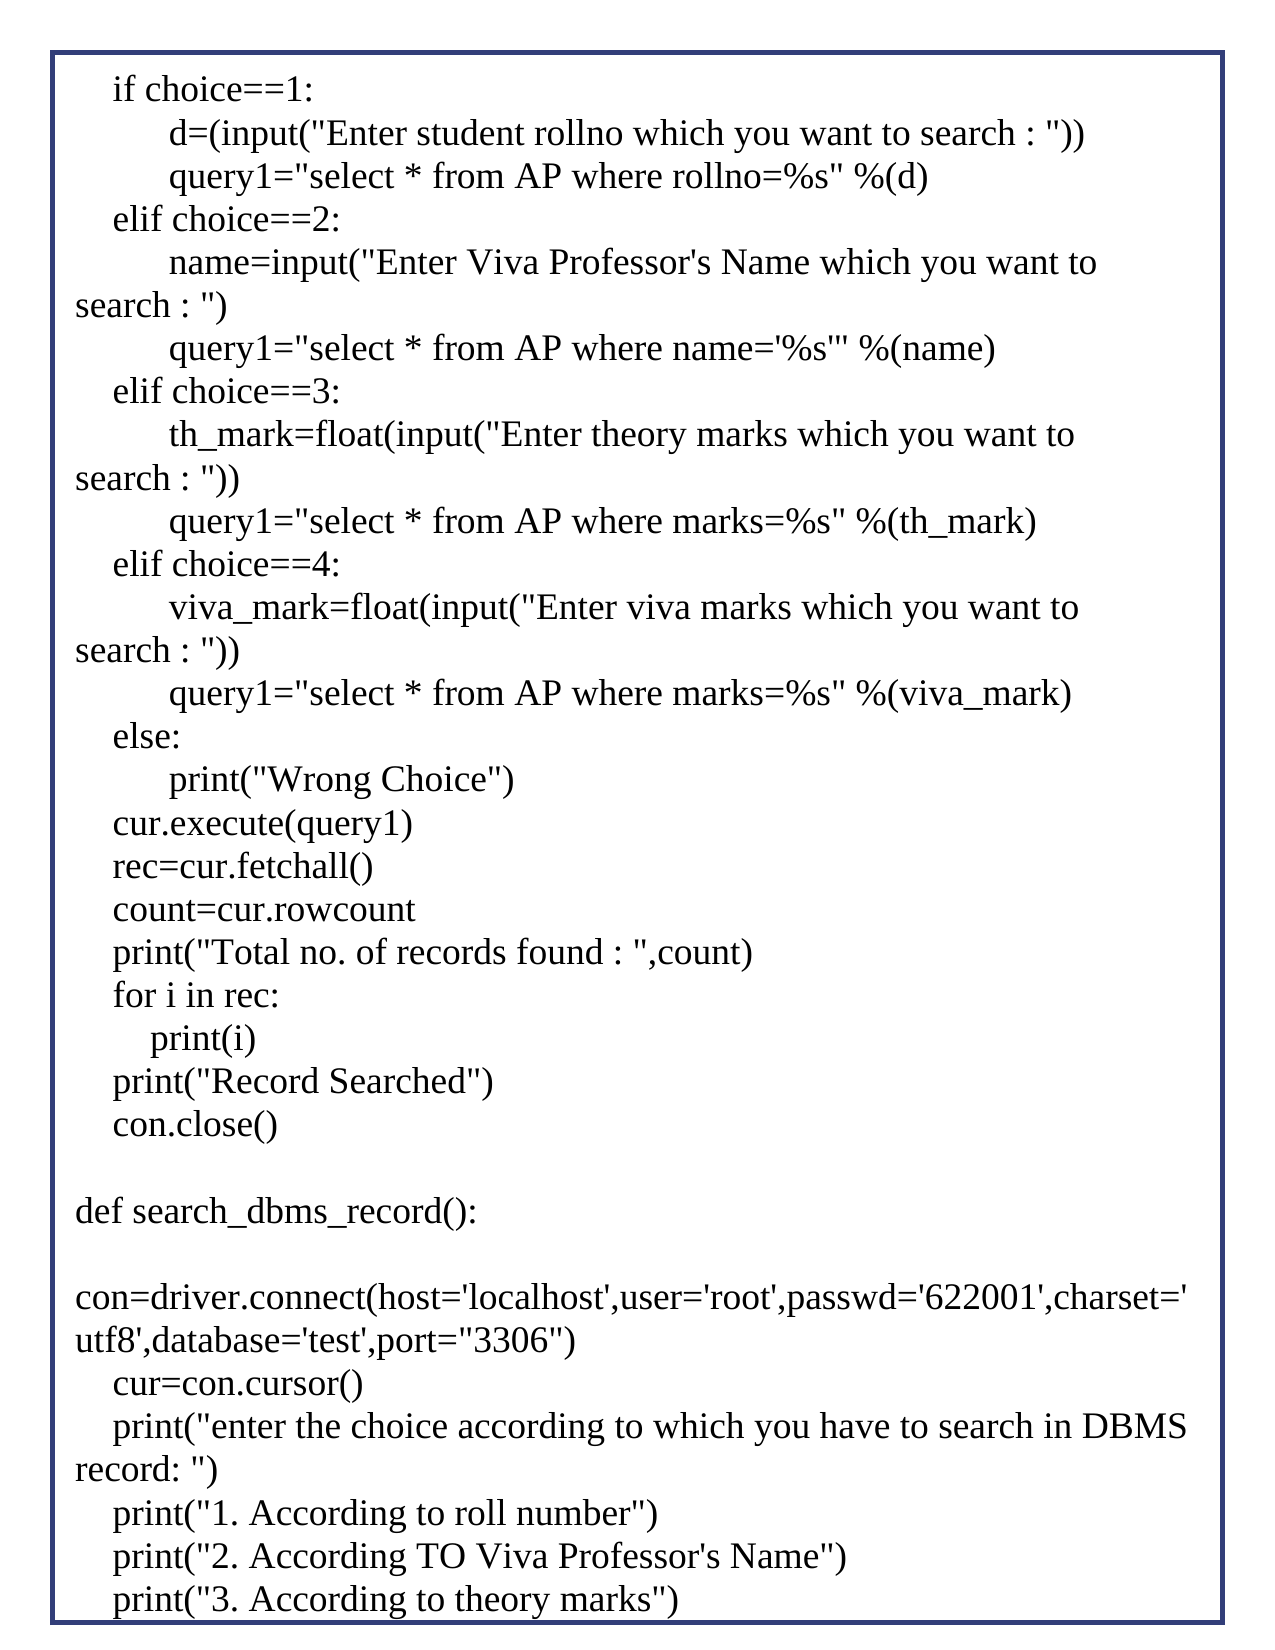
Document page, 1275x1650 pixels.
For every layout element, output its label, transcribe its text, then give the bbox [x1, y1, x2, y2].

text else: [75, 714, 1200, 757]
text for i in rec: [75, 972, 1200, 1016]
text print("Total no. of records found : ",count) [75, 929, 1200, 972]
text print("3. According to theory marks") [75, 1576, 1200, 1619]
text elif choice==3: [75, 369, 1200, 412]
text cur.execute(query1) [75, 800, 1200, 843]
text query1="select * from AP where name='%s'" %(name) [75, 326, 1200, 369]
text count=cur.rowcount [75, 886, 1200, 929]
text con.close() [75, 1102, 1200, 1145]
text print("2. According TO Viva Professor's Name") [75, 1533, 1200, 1576]
text query1="select * from AP where rollno=%s" %(d) [75, 153, 1200, 196]
text name=input("Enter Viva Professor's Name which you want to search : ") [75, 239, 1200, 326]
text elif choice==2: [75, 196, 1200, 239]
text elif choice==4: [75, 541, 1200, 584]
text if choice==1: [75, 67, 1200, 110]
text print("1. According to roll number") [75, 1490, 1200, 1533]
text d=(input("Enter student rollno which you want to search : ")) [75, 110, 1200, 153]
text print("Wrong Choice") [75, 757, 1200, 800]
text print("Record Searched") [75, 1059, 1200, 1102]
text cur=con.cursor() [75, 1361, 1200, 1404]
text rec=cur.fetchall() [75, 843, 1200, 886]
text th_mark=float(input("Enter theory marks which you want to search : ")) [75, 412, 1200, 498]
text query1="select * from AP where marks=%s" %(th_mark) [75, 498, 1200, 541]
text con=driver.connect(host='localhost',user='root',passwd='622001',charset='utf8',database='test',port="3306") [75, 1231, 1200, 1361]
text query1="select * from AP where marks=%s" %(viva_mark) [75, 671, 1200, 714]
text print("enter the choice according to which you have to search in DBMS record: ") [75, 1404, 1200, 1490]
text def search_dbms_record(): [75, 1188, 1200, 1231]
text print(i) [75, 1016, 1200, 1059]
text viva_mark=float(input("Enter viva marks which you want to search : ")) [75, 584, 1200, 671]
